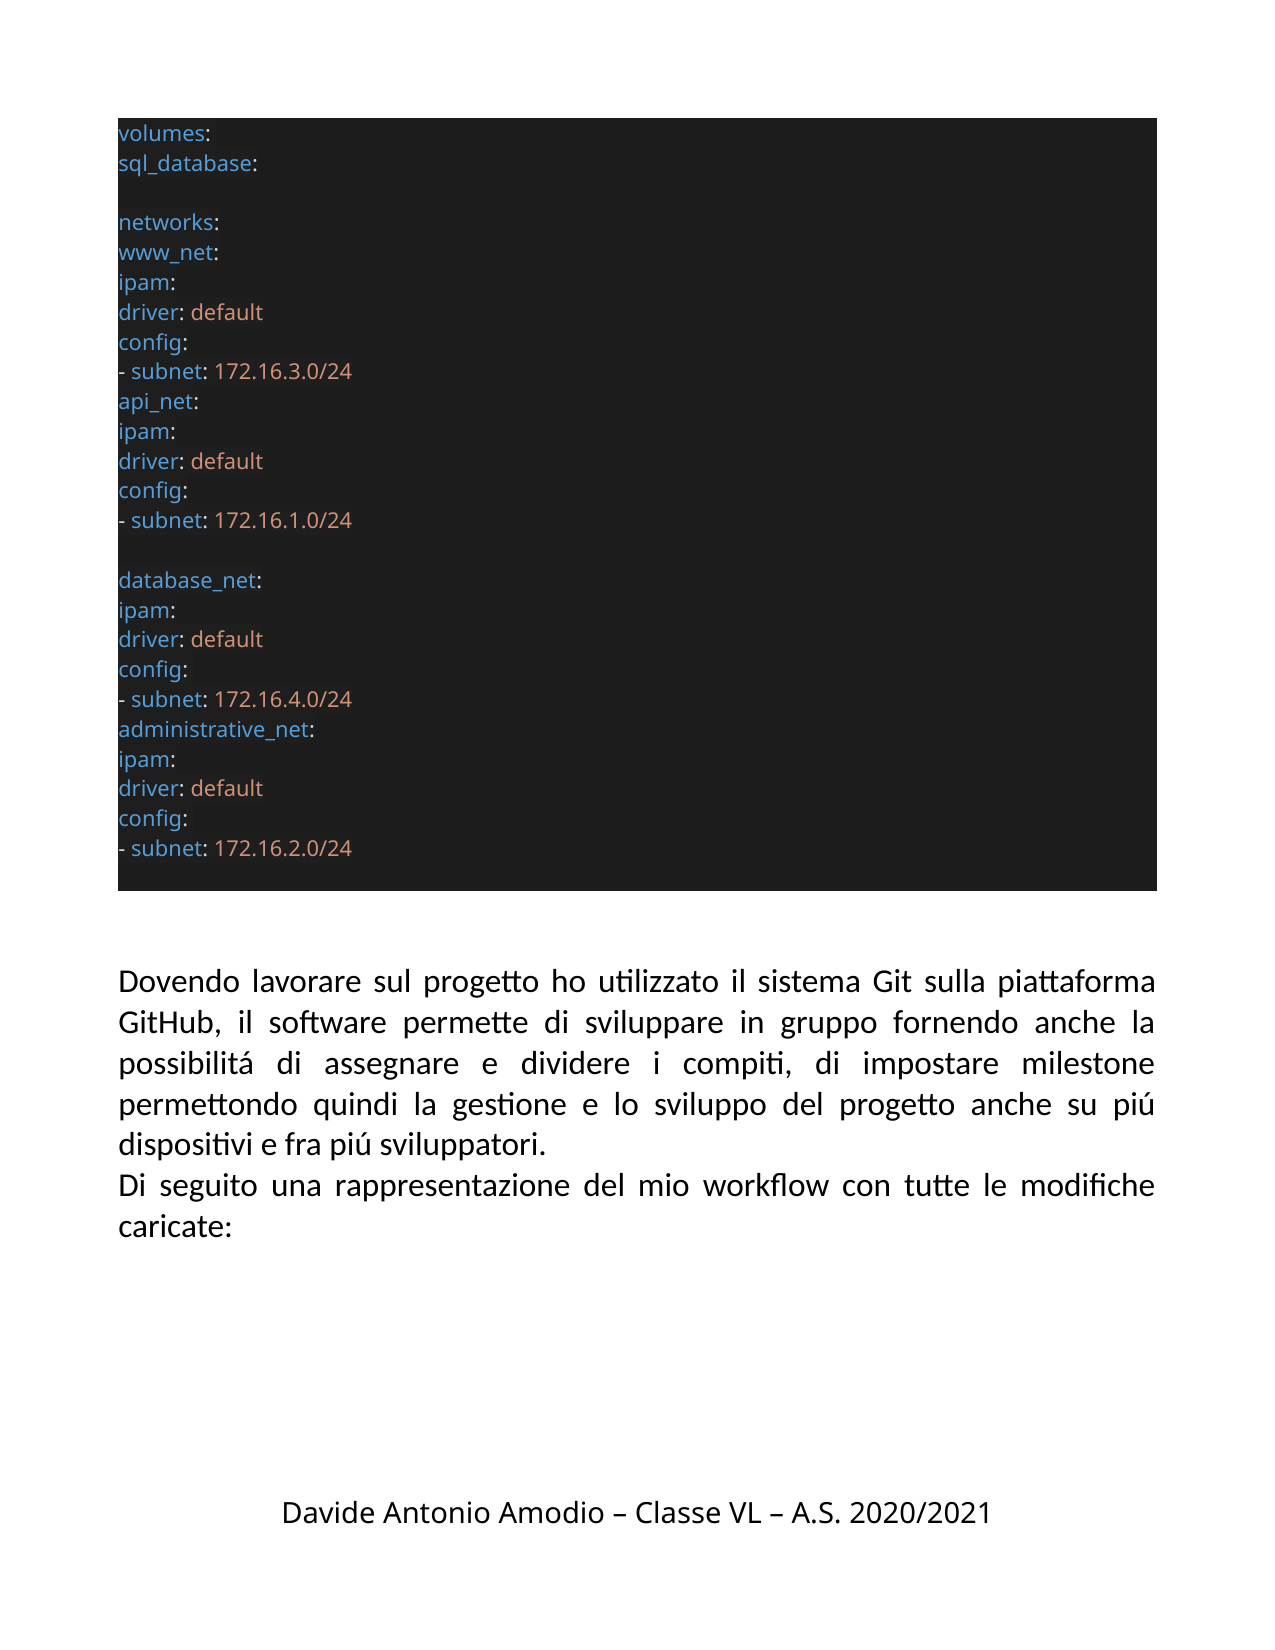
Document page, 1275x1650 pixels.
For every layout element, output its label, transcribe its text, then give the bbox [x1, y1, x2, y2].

table_header volumes: sql_database: networks: www_net: ipam: driver: default config: - subnet: 172.16.3.0/24 api_net: ipam: driver: default config: - subnet: 172.16.1.0/24 database_net: ipam: driver: default config: - subnet: 172.16.4.0/24 administrative_net: ipam: driver: default config: - subnet: 172.16.2.0/24 [118, 118, 1157, 891]
text Dovendo lavorare sul progetto ho utilizzato il sistema Git sulla piattaforma GitHub, il software permette di sviluppare in gruppo fornendo anche la possibilitá di assegnare e dividere i compiti, di impostare milestone permettondo quindi la gestione e lo sviluppo del progetto anche su piú dispositivi e fra piú sviluppatori. [118, 960, 1157, 1164]
text Di seguito una rappresentazione del mio workflow con tutte le modifiche caricate: [118, 1164, 1157, 1245]
